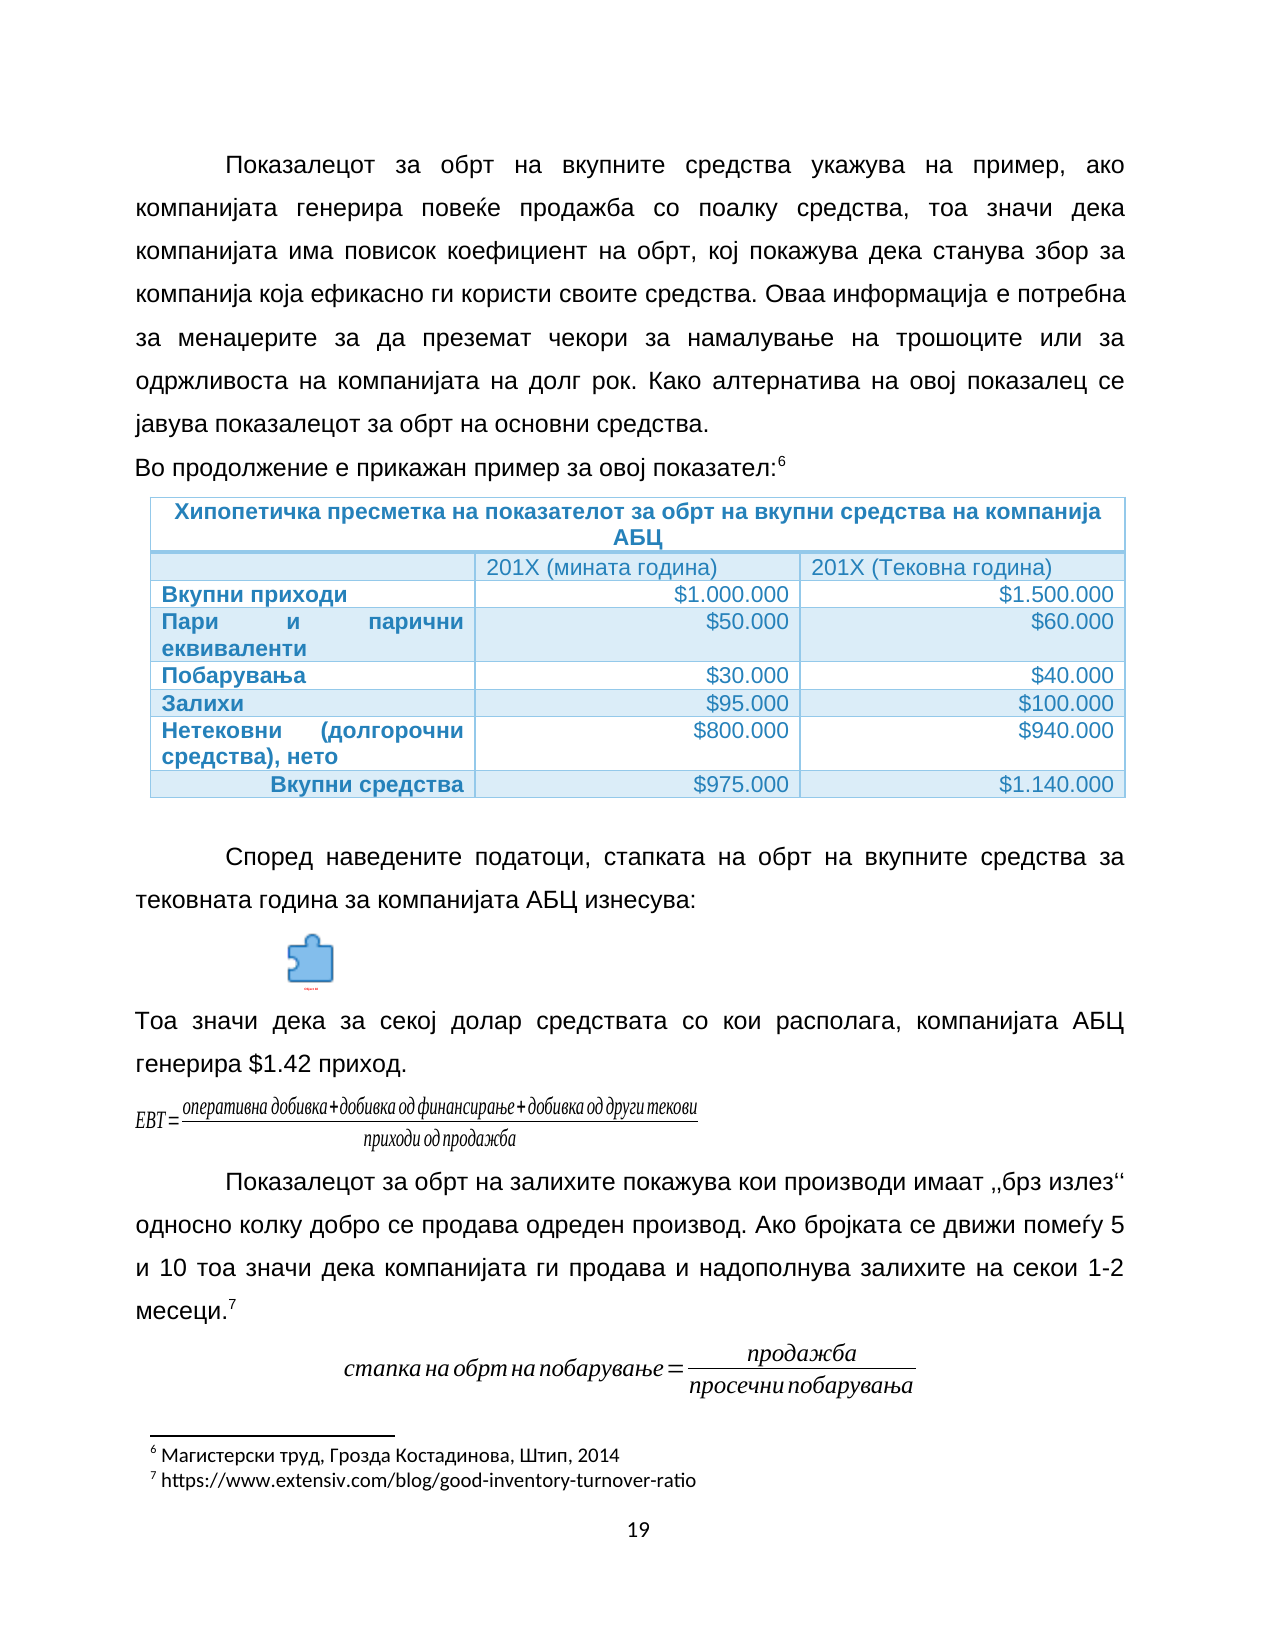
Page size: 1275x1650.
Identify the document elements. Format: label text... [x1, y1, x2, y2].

table_cell $1.500.000 [801, 581, 1124, 607]
text Toa значи дека за секој долар средствата со кои располага, компанијата АБЦ генерира $1.42 приход. [134, 1006, 1126, 1078]
table_header Хипопетичка пресметка на показателот за обрт на вкупни средства на компанија АБЦ [151, 498, 1124, 550]
text Показалецот за обрт на залихите покажува кои производи имаат ‚‚брз излез‘‘ односно колку добро се продава одреден производ. Ако бројката се движи помеѓу 5 и 10 тоа значи дека компанијата ги продава и надополнува залихите на секои 1-2 месеци. [134, 1167, 1126, 1325]
table_cell $60.000 [801, 608, 1124, 661]
text https://www.extensiv.com/blog/good-inventory-turnover-ratio [150, 1467, 1126, 1493]
table_cell $940.000 [801, 717, 1124, 769]
table_cell Вкупни средства [151, 771, 474, 797]
table_cell [151, 554, 474, 580]
table_cell Пари и парични еквиваленти [151, 608, 474, 661]
table_cell $1.140.000 [801, 771, 1124, 797]
table_cell $975.000 [476, 771, 799, 797]
text Во продолжение е прикажан пример за овој показател: [134, 453, 1126, 481]
table_cell $50.000 [476, 608, 799, 661]
table_cell Вкупни приходи [151, 581, 474, 607]
text Магистерски труд, Грозда Костадинова, Штип, 2014 [150, 1442, 1126, 1467]
table_cell $95.000 [476, 690, 799, 716]
table_cell $1.000.000 [476, 581, 799, 607]
table_cell Побарувања [151, 662, 474, 688]
table_cell Нетековни (долгорочни средства), нето [151, 717, 474, 769]
table_cell $100.000 [801, 690, 1124, 716]
text Показалецот за обрт на вкупните средства укажува на пример, ако компанијата генерира повеќе продажба со поалку средства, тоа значи дека компанијата има повисок коефициент на обрт, кој покажува дека станува збор за компанија која ефикасно ги користи своите средства. Оваа информација е потребна за менаџерите за да преземат чекори за намалување на трошоците или за одржливоста на компанијата на долг рок. Како алтернатива на овој показалец се јавува показалецот за обрт на основни средства. [134, 150, 1126, 437]
table_cell $40.000 [801, 662, 1124, 688]
table_cell Залихи [151, 690, 474, 716]
table_cell $800.000 [476, 717, 799, 769]
text Според наведените податоци, стапката на обрт на вкупните средства за тековната година за компанијата АБЦ изнесува: [134, 842, 1126, 914]
table_cell $30.000 [476, 662, 799, 688]
table_cell 201Х (Тековна година) [801, 554, 1124, 580]
table_cell 201Х (мината година) [476, 554, 799, 580]
